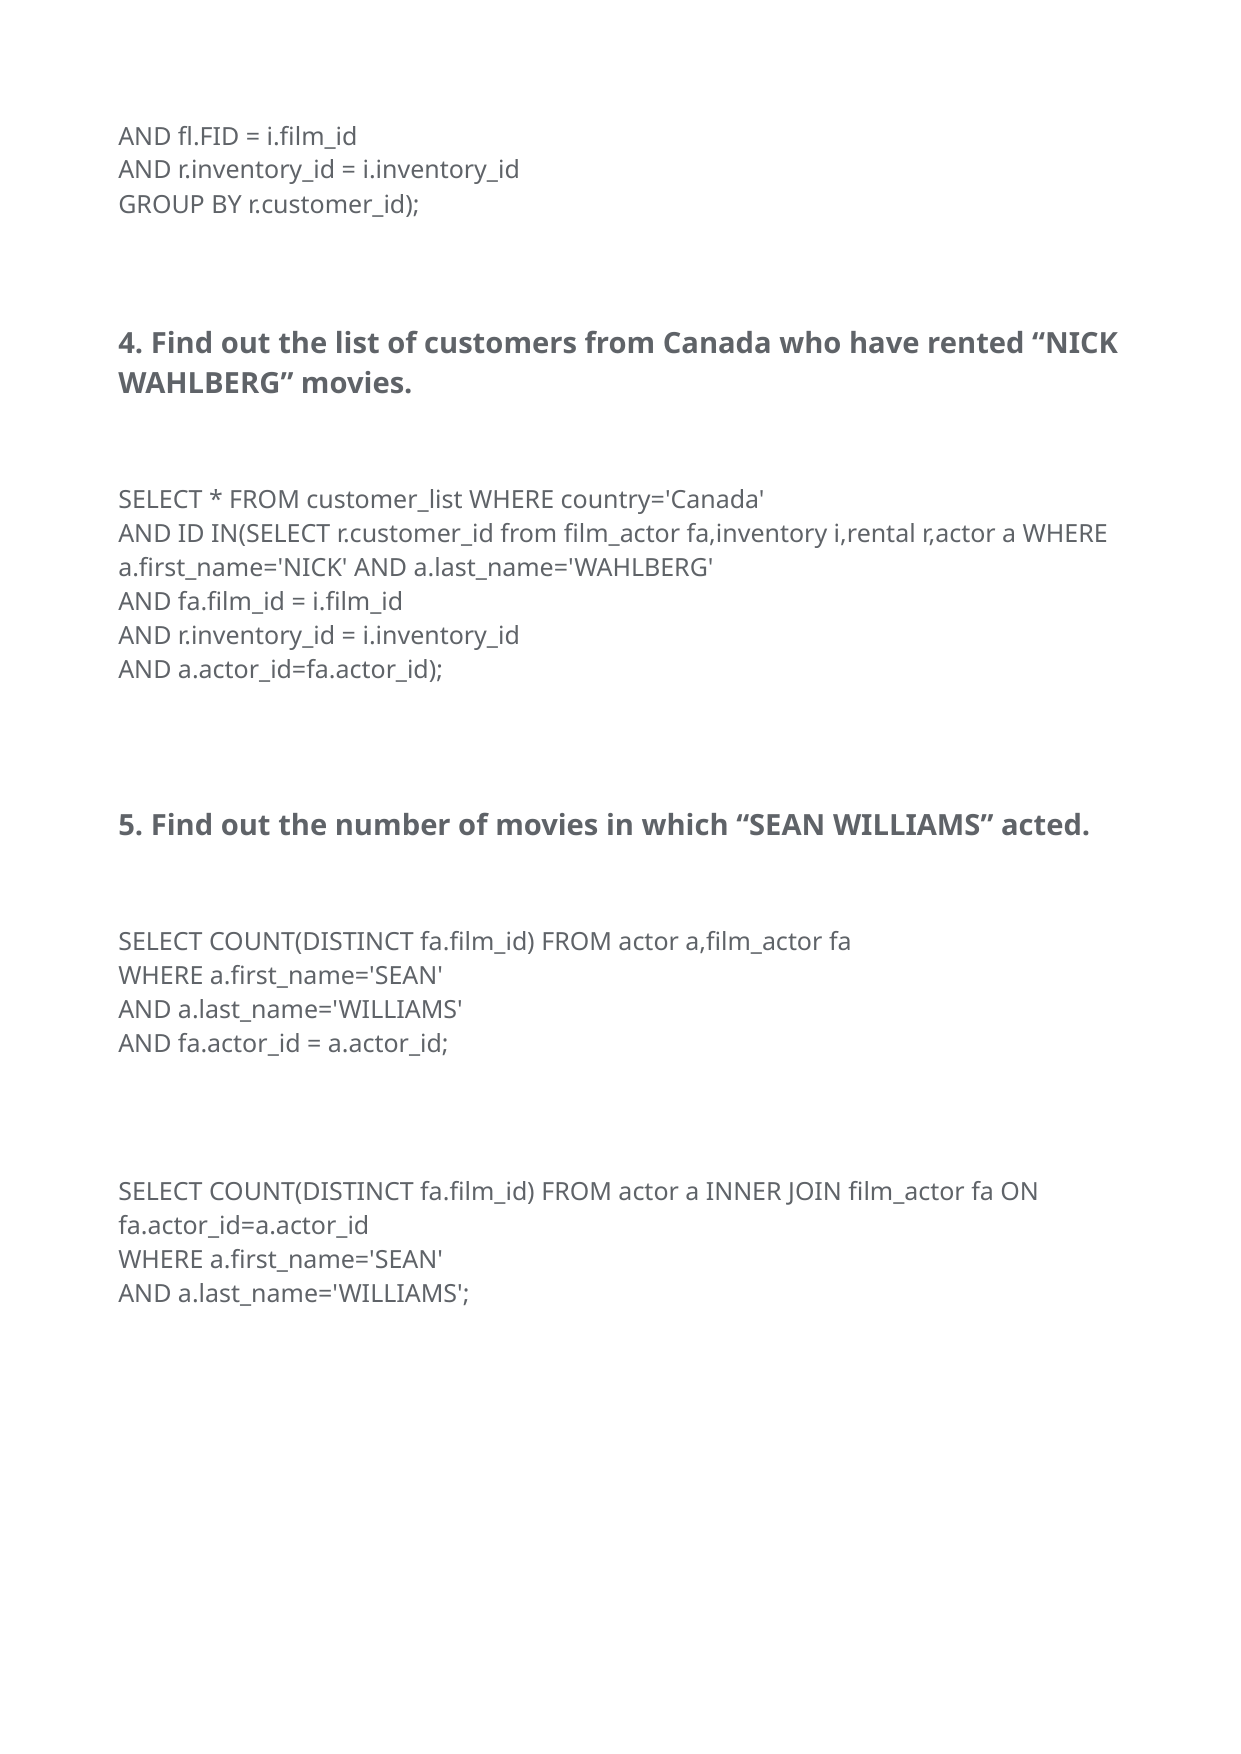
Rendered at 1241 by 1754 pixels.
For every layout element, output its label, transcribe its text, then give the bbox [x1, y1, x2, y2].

text AND a.actor_id=fa.actor_id); [118, 652, 1122, 686]
text AND a.last_name='WILLIAMS'; [118, 1276, 1122, 1310]
text AND fa.actor_id = a.actor_id; [118, 1026, 1122, 1060]
text AND fa.film_id = i.film_id [118, 583, 1122, 617]
text AND r.inventory_id = i.inventory_id [118, 152, 1122, 186]
text WHERE a.first_name='SEAN' [118, 958, 1122, 992]
text SELECT * FROM customer_list WHERE country='Canada' [118, 481, 1122, 515]
text GROUP BY r.customer_id); [118, 186, 1122, 220]
text 4. Find out the list of customers from Canada who have rented “NICK WAHLBERG” movies. [118, 322, 1122, 402]
text AND ID IN(SELECT r.customer_id from film_actor fa,inventory i,rental r,actor a WHERE a.first_name='NICK' AND a.last_name='WAHLBERG' [118, 515, 1122, 583]
text AND r.inventory_id = i.inventory_id [118, 617, 1122, 652]
text SELECT COUNT(DISTINCT fa.film_id) FROM actor a,film_actor fa [118, 924, 1122, 958]
text AND fl.FID = i.film_id [118, 118, 1122, 152]
text 5. Find out the number of movies in which “SEAN WILLIAMS” acted. [118, 805, 1122, 844]
text WHERE a.first_name='SEAN' [118, 1242, 1122, 1276]
text SELECT COUNT(DISTINCT fa.film_id) FROM actor a INNER JOIN film_actor fa ON fa.actor_id=a.actor_id [118, 1173, 1122, 1242]
text AND a.last_name='WILLIAMS' [118, 992, 1122, 1026]
